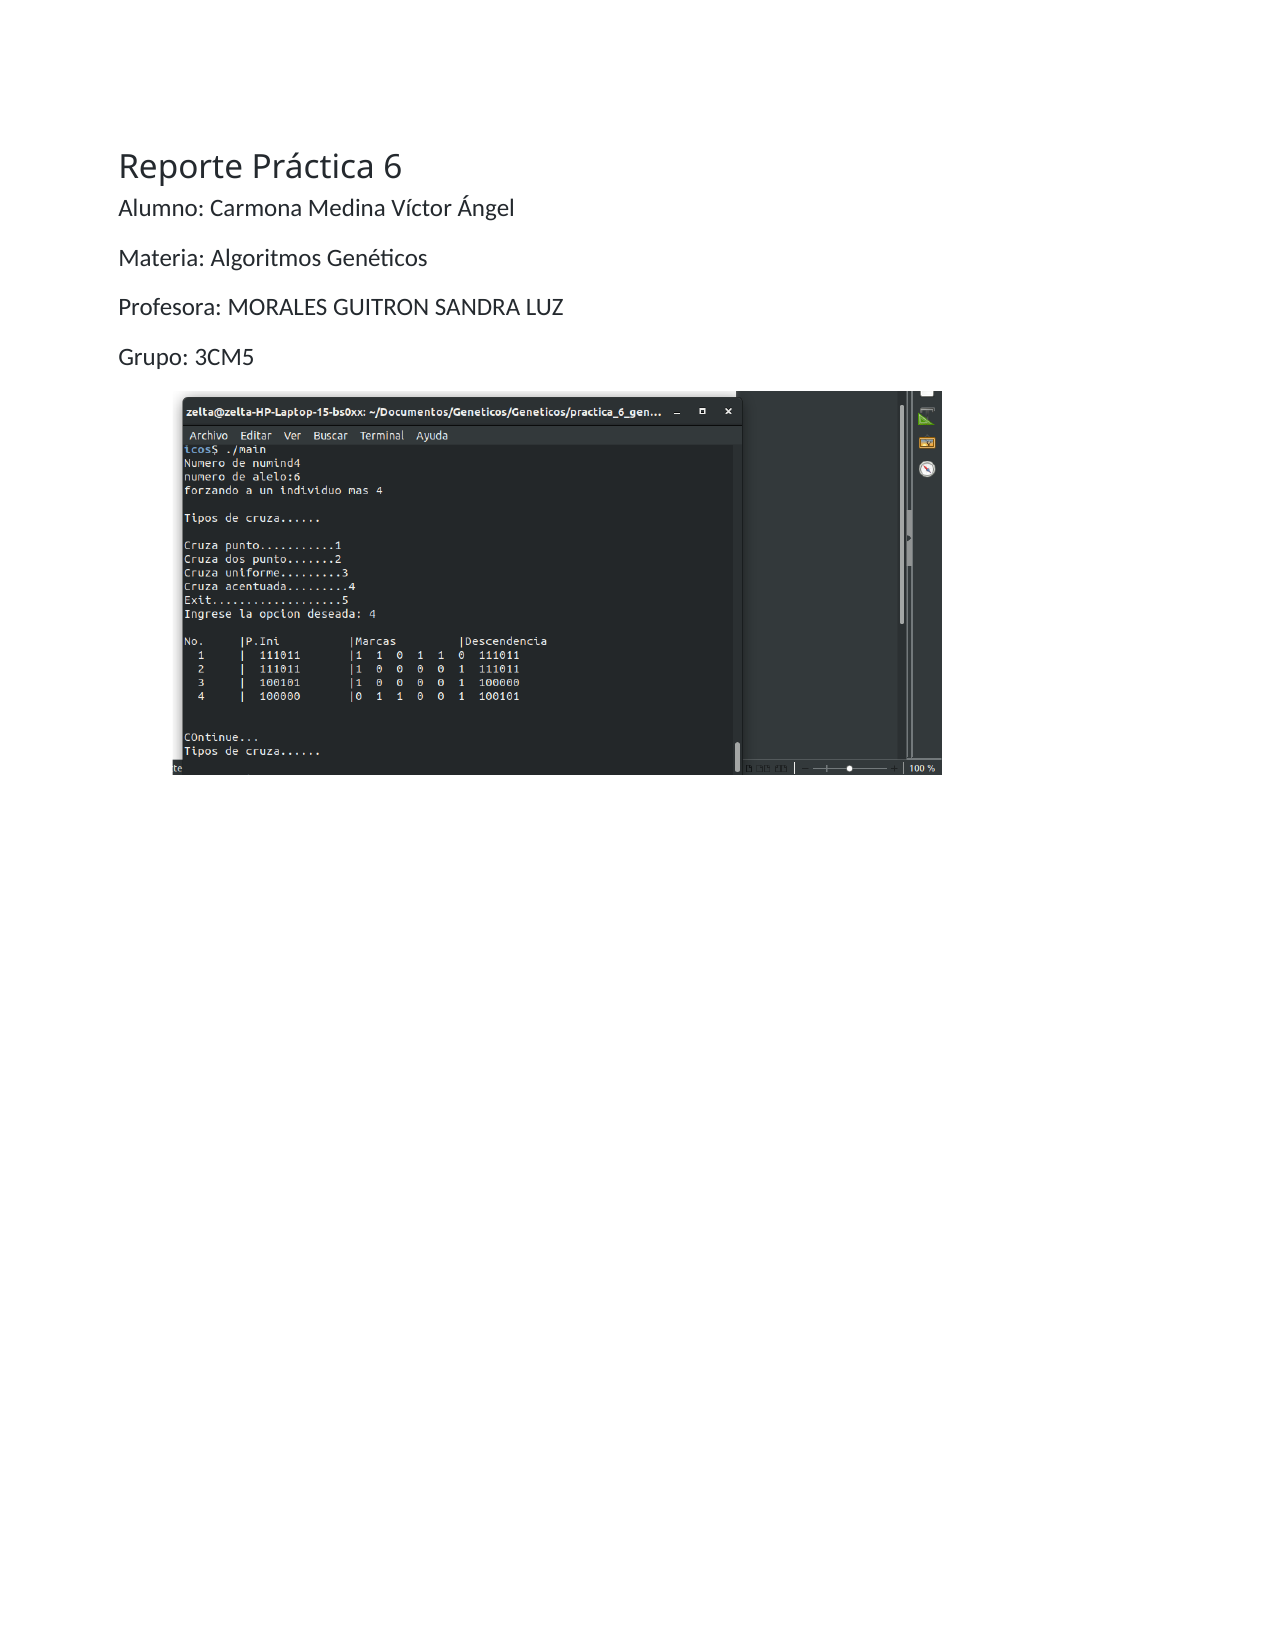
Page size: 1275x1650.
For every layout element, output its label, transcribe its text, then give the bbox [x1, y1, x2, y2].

text Materia: Algoritmos Genéticos [118, 242, 1157, 272]
picture [172, 391, 722, 653]
text Grupo: 3CM5 [118, 341, 1157, 371]
text Alumno: Carmona Medina Víctor Ángel [118, 192, 1157, 223]
text Profesora: MORALES GUITRON SANDRA LUZ [118, 291, 1157, 322]
text Reporte Práctica 6 [118, 143, 1157, 188]
